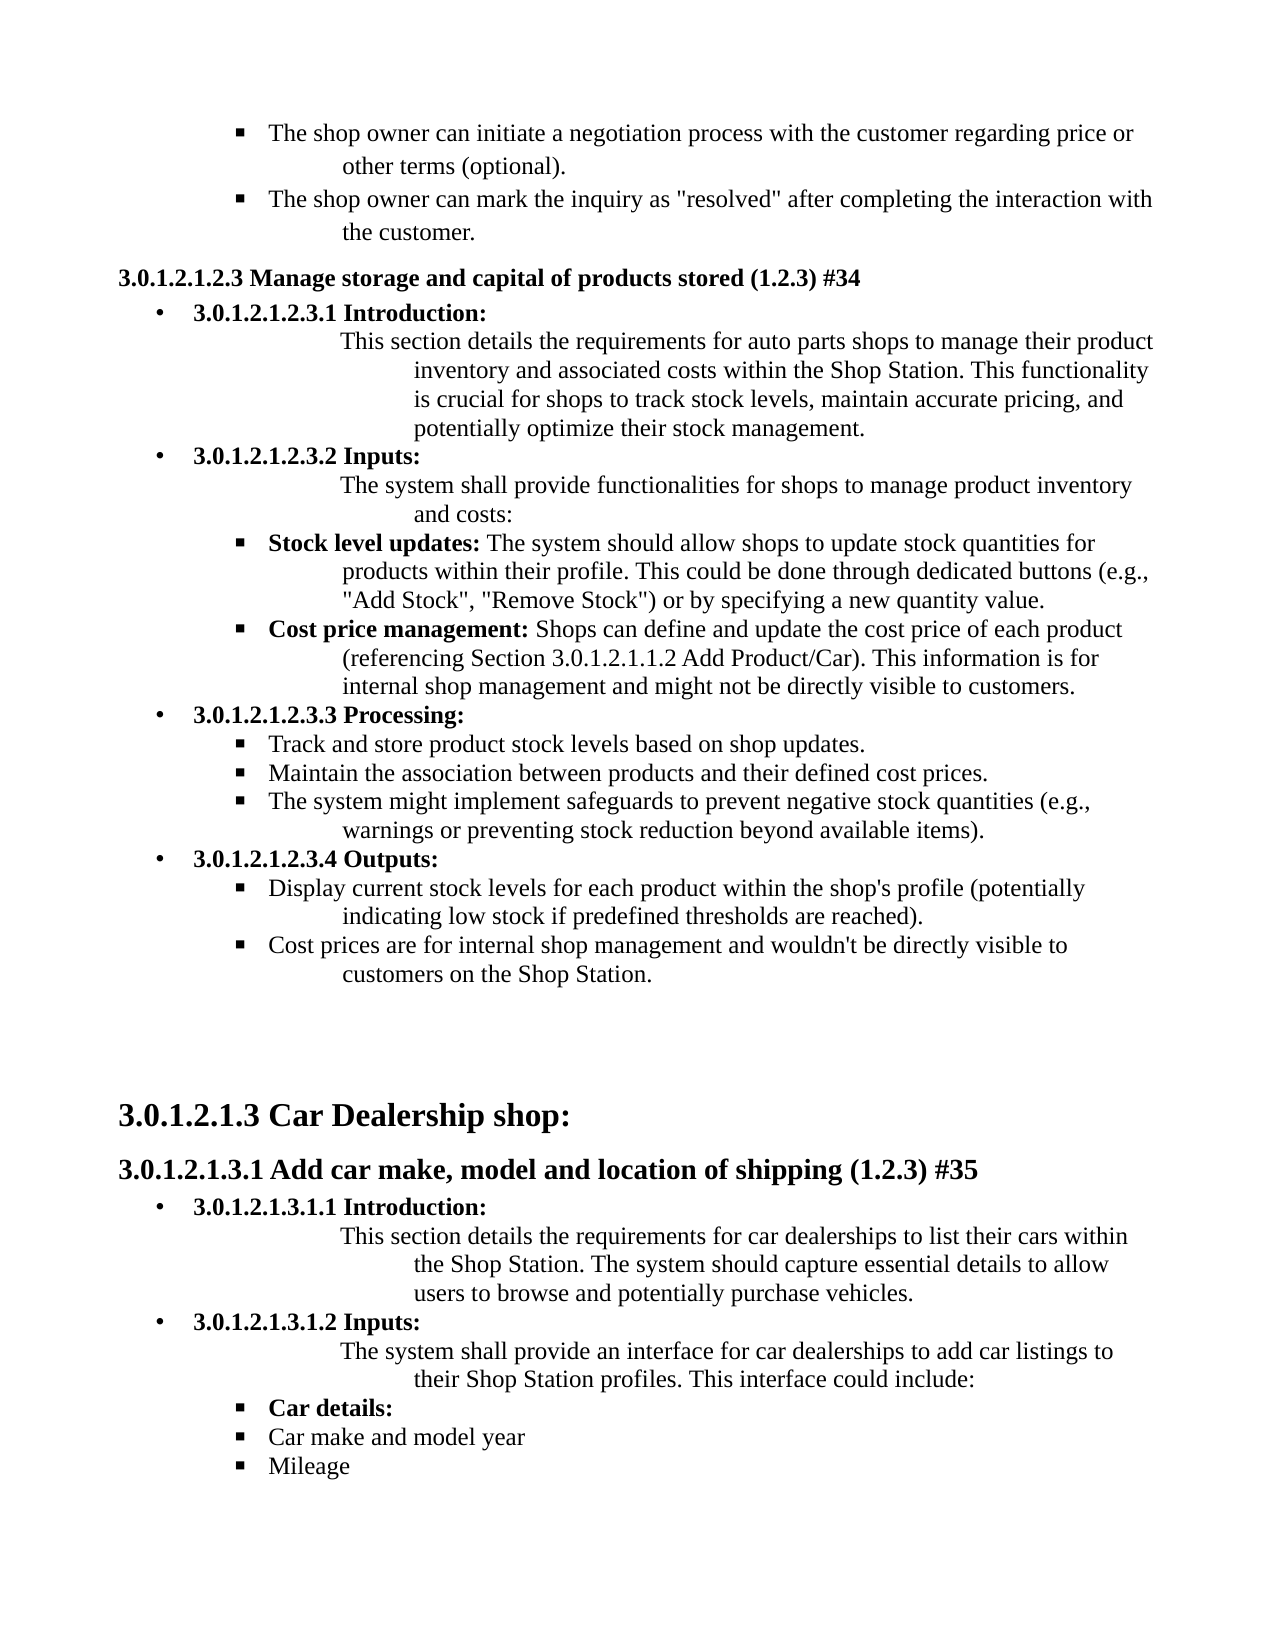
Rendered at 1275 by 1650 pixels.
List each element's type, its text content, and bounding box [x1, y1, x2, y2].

list The shop owner can initiate a negotiation process with the customer regarding price or other terms (optional). [231, 118, 1157, 180]
list Track and store product stock levels based on shop updates. [231, 729, 1157, 758]
list Cost prices are for internal shop management and wouldn't be directly visible to customers on the Shop Station. [231, 930, 1157, 988]
list 3.0.1.2.1.3.1.1 Introduction: [156, 1192, 1157, 1221]
list 3.0.1.2.1.2.3.2 Inputs: [156, 441, 1157, 470]
subtitle 3.0.1.2.1.3.1 Add car make, model and location of shipping (1.2.3) #35 [118, 1152, 1157, 1186]
list 3.0.1.2.1.3.1.2 Inputs: [156, 1307, 1157, 1336]
list Display current stock levels for each product within the shop's profile (potentially indicating low stock if predefined thresholds are reached). [231, 873, 1157, 930]
list Cost price management: Shops can define and update the cost price of each product (referencing Section 3.0.1.2.1.1.2 Add Product/Car). This information is for internal shop management and might not be directly visible to customers. [231, 614, 1157, 700]
list Mileage [231, 1451, 1157, 1479]
list Car make and model year [231, 1422, 1157, 1451]
list 3.0.1.2.1.2.3.1 Introduction: [156, 298, 1157, 326]
text This section details the requirements for car dealerships to list their cars within the Shop Station. The system should capture essential details to allow users to browse and potentially purchase vehicles. [192, 1221, 1157, 1307]
list Maintain the association between products and their defined cost prices. [231, 758, 1157, 786]
text The system shall provide an interface for car dealerships to add car listings to their Shop Station profiles. This interface could include: [192, 1336, 1157, 1393]
list The shop owner can mark the inquiry as "resolved" after completing the interaction with the customer. [231, 184, 1157, 246]
text This section details the requirements for auto parts shops to manage their product inventory and associated costs within the Shop Station. This functionality is crucial for shops to track stock levels, maintain accurate pricing, and potentially optimize their stock management. [192, 326, 1157, 441]
list Stock level updates: The system should allow shops to update stock quantities for products within their profile. This could be done through dedicated buttons (e.g., "Add Stock", "Remove Stock") or by specifying a new quantity value. [231, 528, 1157, 614]
subtitle 3.0.1.2.1.3 Car Dealership shop: [118, 1095, 1157, 1133]
list 3.0.1.2.1.2.3.4 Outputs: [156, 844, 1157, 873]
text The system shall provide functionalities for shops to manage product inventory and costs: [192, 470, 1157, 528]
list Car details: [231, 1393, 1157, 1422]
list The system might implement safeguards to prevent negative stock quantities (e.g., warnings or preventing stock reduction beyond available items). [231, 786, 1157, 844]
subtitle 3.0.1.2.1.2.3 Manage storage and capital of products stored (1.2.3) #34 [118, 263, 1157, 291]
list 3.0.1.2.1.2.3.3 Processing: [156, 700, 1157, 729]
